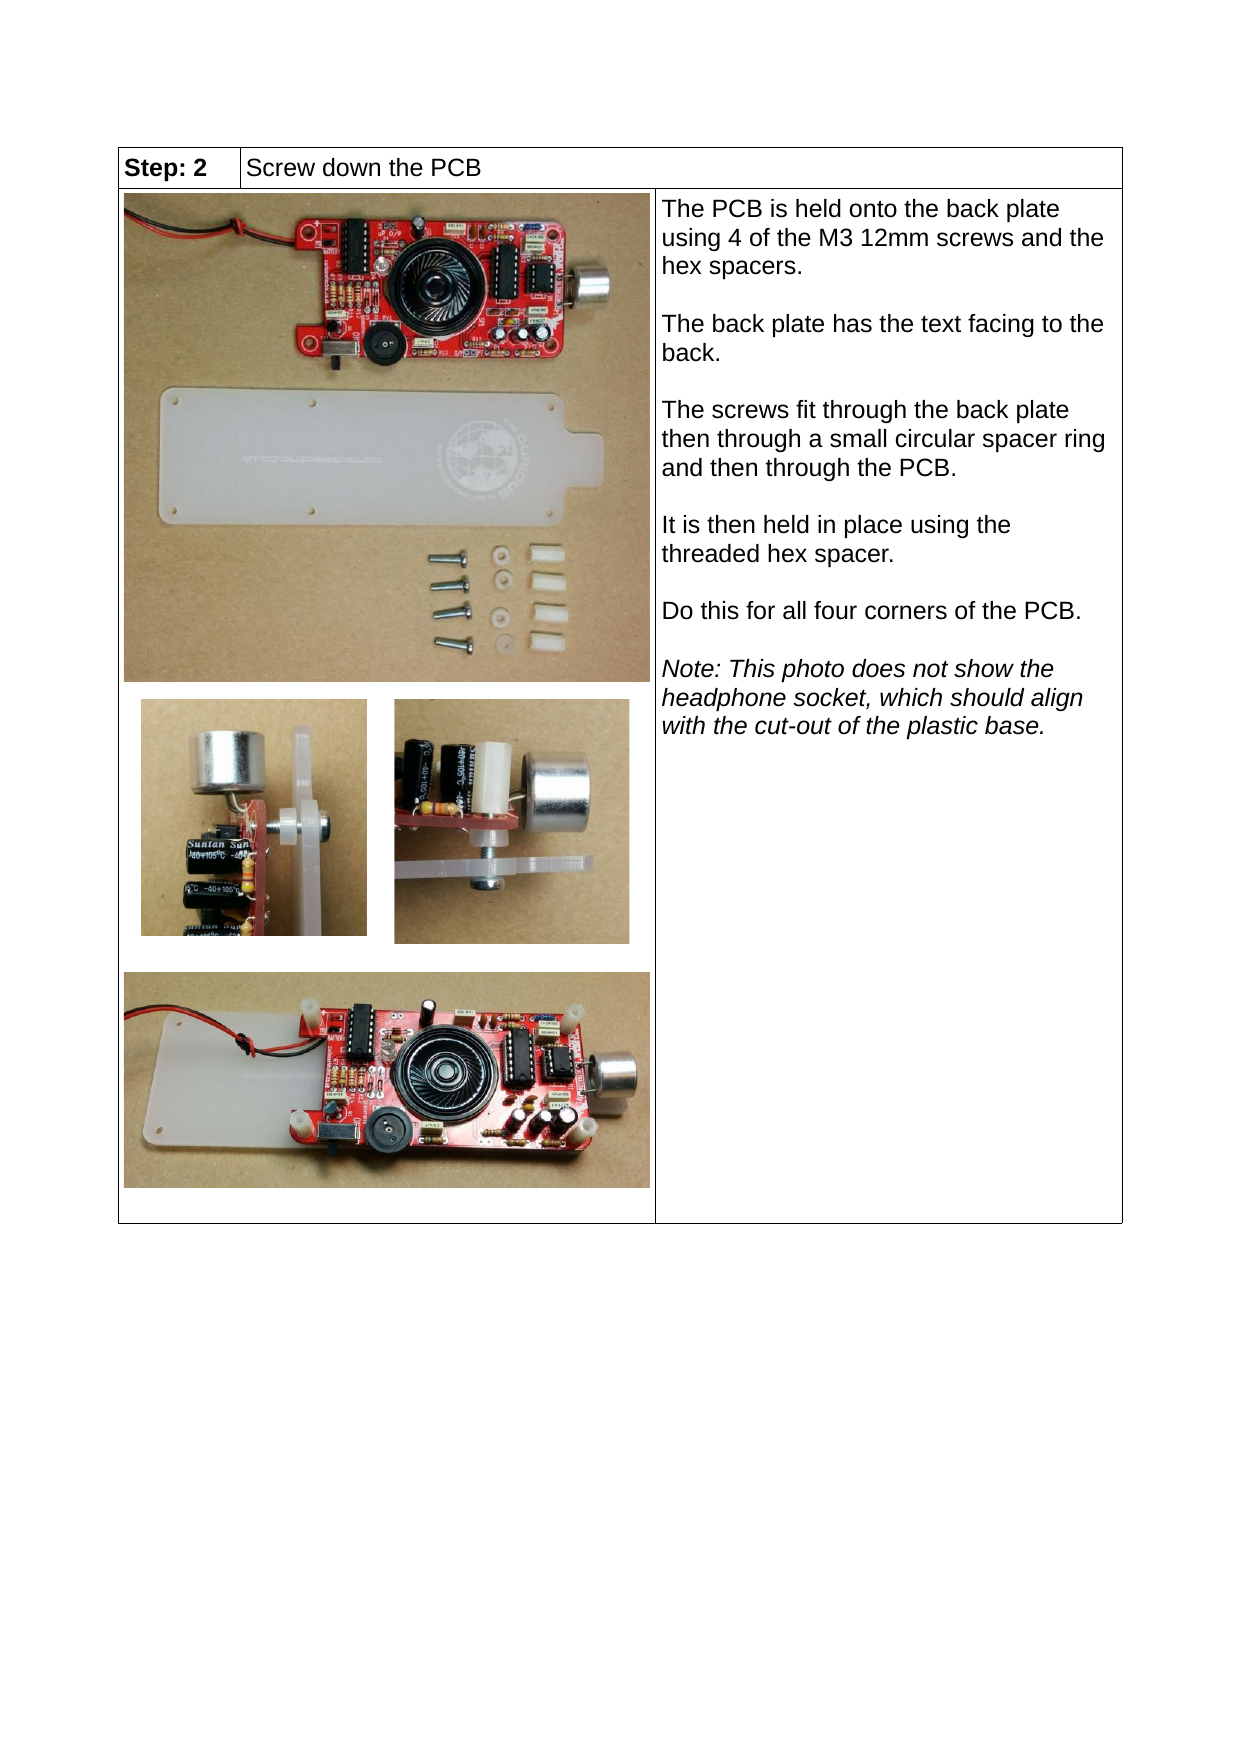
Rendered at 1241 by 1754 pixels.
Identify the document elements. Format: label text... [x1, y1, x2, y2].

table_header Screw down the PCB [241, 148, 1122, 188]
picture [123, 972, 650, 1188]
picture [123, 193, 650, 682]
table_cell The PCB is held onto the back plate using 4 of the M3 12mm screws and the hex spacers. The back plate has the text facing to the back. The screws fit through the back plate then through a small circular spacer ring and then through the PCB. It is then held in place using the threaded hex spacer. Do this for all four corners of the PCB. Note: This photo does not show the headphone socket, which should align with the cut-out of the plastic base. [656, 189, 1122, 1222]
picture [141, 699, 367, 936]
table_cell [119, 189, 655, 1222]
table_header Step: 2 [119, 148, 240, 188]
picture [394, 699, 630, 944]
